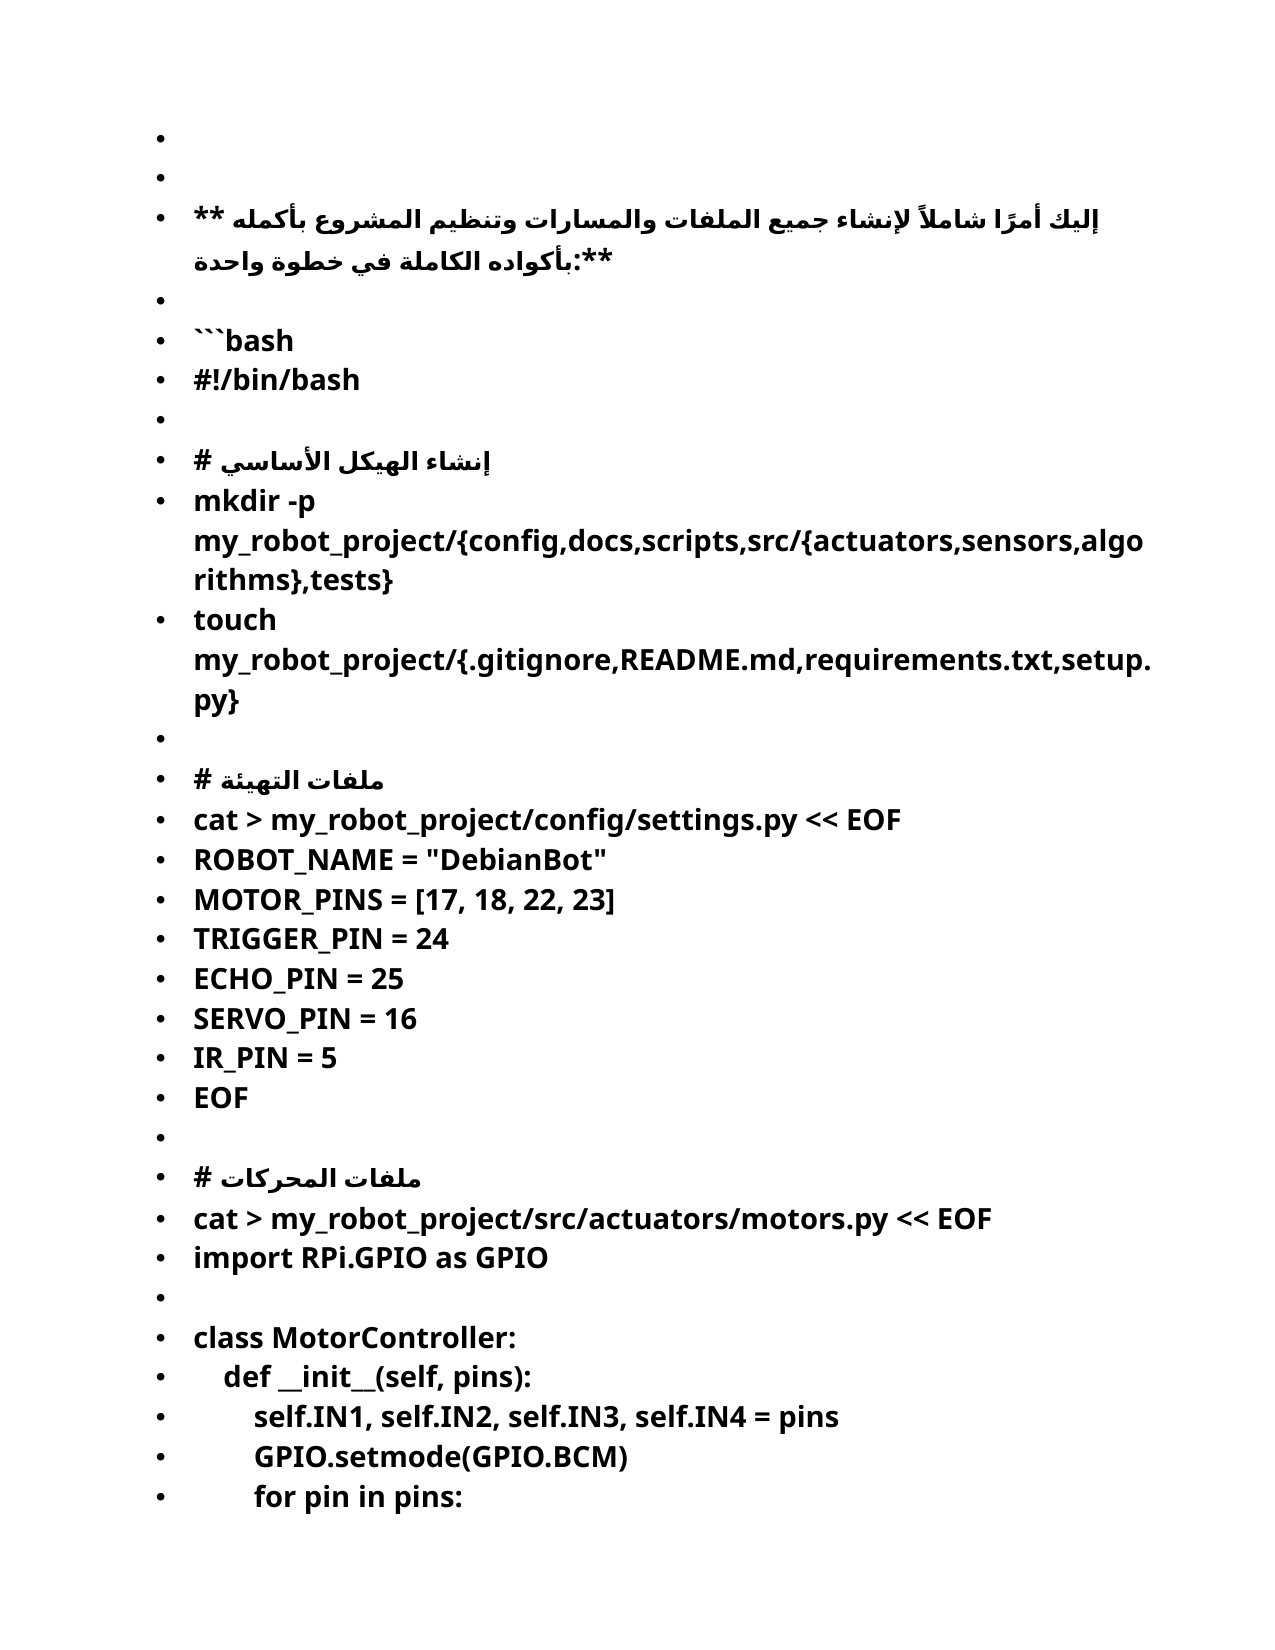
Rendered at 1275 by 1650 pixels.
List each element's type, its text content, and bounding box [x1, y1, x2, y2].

list # إنشاء الهيكل الأساسي [156, 439, 1157, 480]
list SERVO_PIN = 16 [156, 998, 1157, 1038]
list touch my_robot_project/{.gitignore,README.md,requirements.txt,setup.py} [156, 599, 1157, 718]
list # ملفات المحركات [156, 1157, 1157, 1198]
list for pin in pins: [156, 1476, 1157, 1516]
list IR_PIN = 5 [156, 1038, 1157, 1077]
list ```bash [156, 320, 1157, 359]
list # ملفات التهيئة [156, 758, 1157, 799]
list EOF [156, 1077, 1157, 1117]
list ECHO_PIN = 25 [156, 958, 1157, 998]
list class MotorController: [156, 1317, 1157, 1357]
list #!/bin/bash [156, 359, 1157, 399]
list cat > my_robot_project/src/actuators/motors.py << EOF [156, 1198, 1157, 1238]
list ROBOT_NAME = "DebianBot" [156, 839, 1157, 879]
list GPIO.setmode(GPIO.BCM) [156, 1436, 1157, 1476]
list mkdir -p my_robot_project/{config,docs,scripts,src/{actuators,sensors,algorithms},tests} [156, 480, 1157, 599]
list MOTOR_PINS = [17, 18, 22, 23] [156, 879, 1157, 918]
list import RPi.GPIO as GPIO [156, 1238, 1157, 1277]
list cat > my_robot_project/config/settings.py << EOF [156, 799, 1157, 839]
list def __init__(self, pins): [156, 1357, 1157, 1396]
list self.IN1, self.IN2, self.IN3, self.IN4 = pins [156, 1396, 1157, 1436]
list **إليك أمرًا شاملاً لإنشاء جميع الملفات والمسارات وتنظيم المشروع بأكمله بأكواده الكاملة في خطوة واحدة:** [156, 197, 1157, 280]
list TRIGGER_PIN = 24 [156, 918, 1157, 958]
